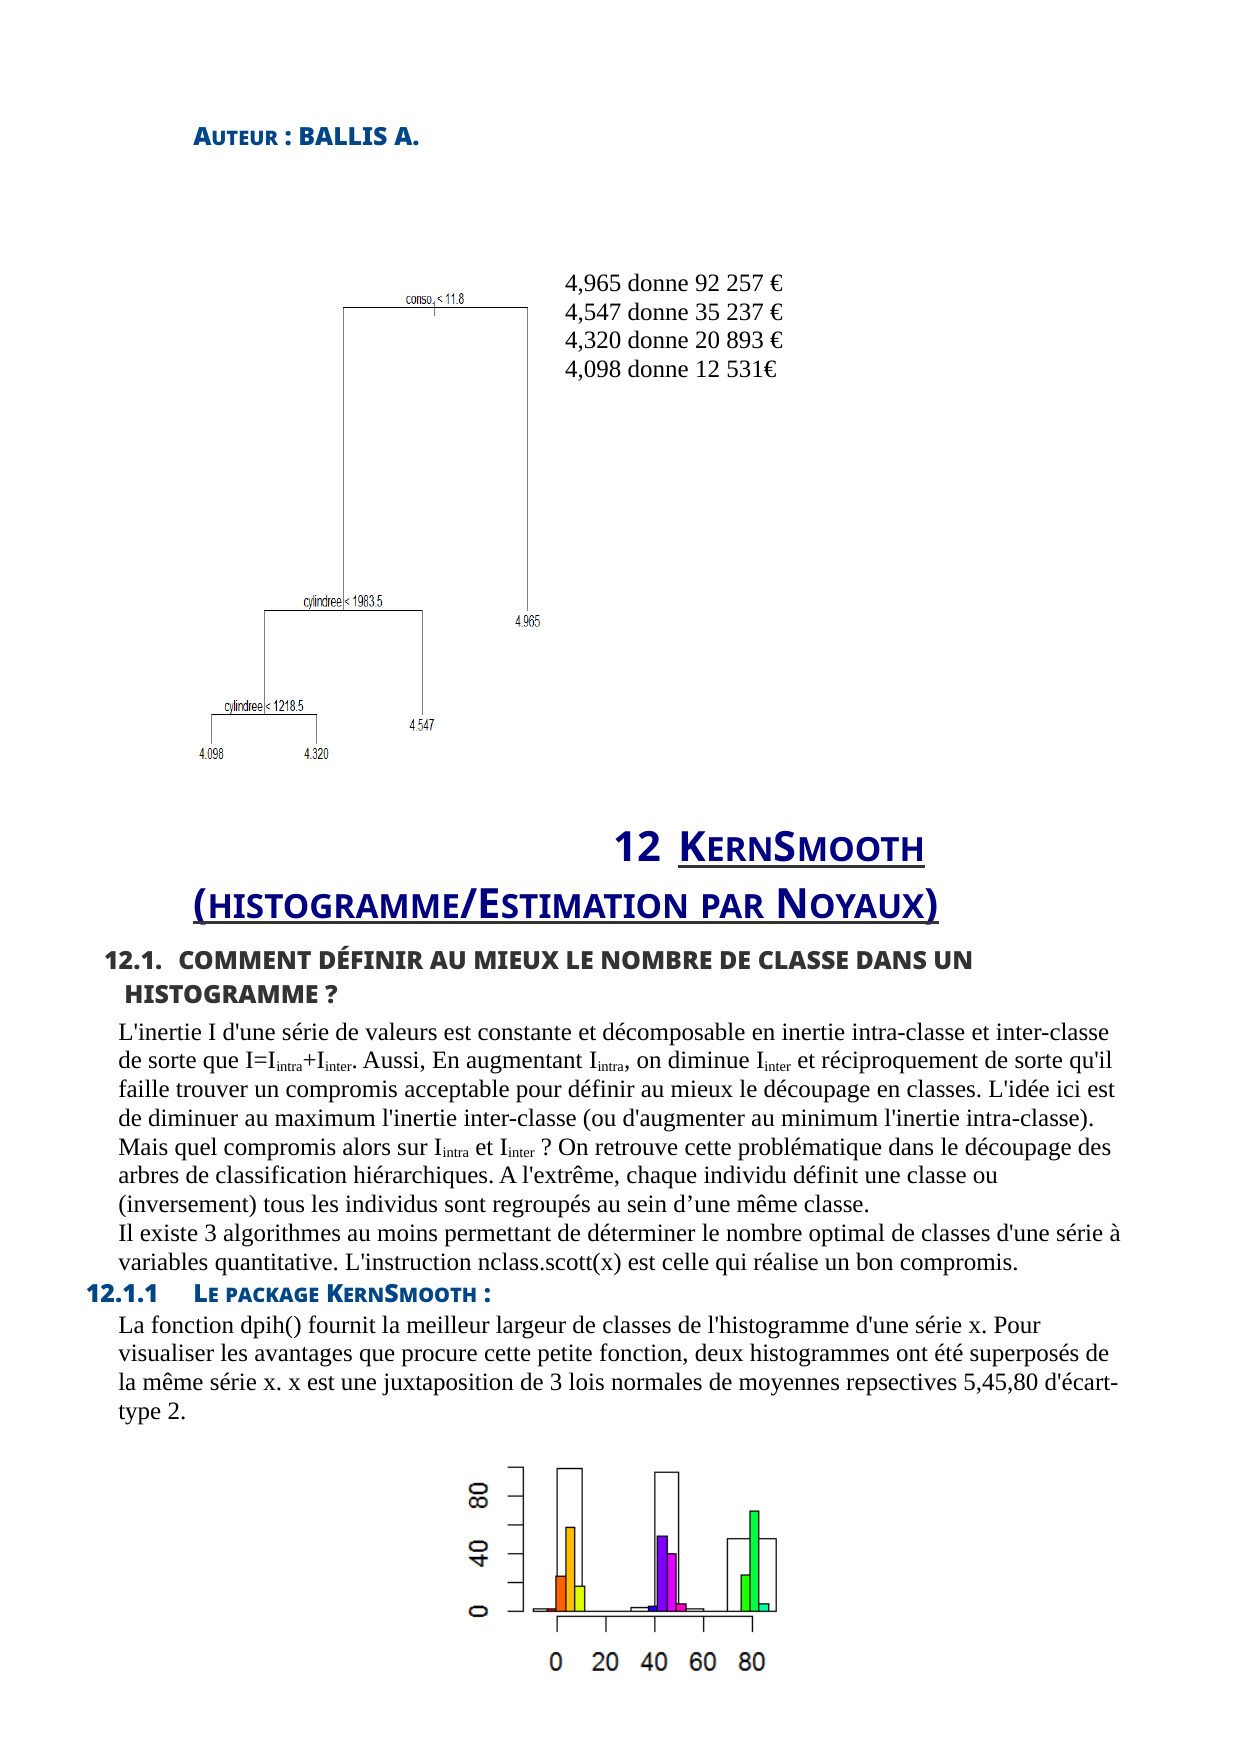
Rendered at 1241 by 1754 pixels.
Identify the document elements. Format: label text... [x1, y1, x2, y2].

subtitle KernSmooth (histogramme/Estimation par Noyaux) [156, 817, 1123, 930]
text 4,320 donne 20 893 € [565, 325, 1123, 354]
text 4,965 donne 92 257 € [565, 268, 1123, 297]
text [118, 354, 150, 383]
text [118, 325, 150, 354]
subtitle Comment définir au mieux le nombre de classe dans un histogramme ? [104, 943, 1123, 1011]
text La fonction dpih() fournit la meilleur largeur de classes de l'histogramme d'une série x. Pour visualiser les avantages que procure cette petite fonction, deux histogrammes ont été superposés de la même série x. x est une juxtaposition de 3 lois normales de moyennes repsectives 5,45,80 d'écart-type 2. [118, 1310, 1123, 1425]
text Mais quel compromis alors sur Iintra et Iinter ? On retrouve cette problématique dans le découpage des arbres de classification hiérarchiques. A l'extrême, chaque individu définit une classe ou (inversement) tous les individus sont regroupés au sein d’une même classe. [118, 1132, 1123, 1218]
picture [459, 1453, 782, 1681]
text [118, 297, 150, 325]
text [118, 268, 150, 297]
text Il existe 3 algorithmes au moins permettant de déterminer le nombre optimal de classes d'une série à variables quantitative. L'instruction nclass.scott(x) est celle qui réalise un bon compromis. [118, 1218, 1123, 1276]
text L'inertie I d'une série de valeurs est constante et décomposable en inertie intra-classe et inter-classe de sorte que I=Iintra+Iinter. Aussi, En augmentant Iintra, on diminue Iinter et réciproquement de sorte qu'il faille trouver un compromis acceptable pour définir au mieux le découpage en classes. L'idée ici est de diminuer au maximum l'inertie inter-classe (ou d'augmenter au minimum l'inertie intra-classe). [118, 1017, 1123, 1132]
text 4,547 donne 35 237 € [565, 297, 1123, 325]
text 4,098 donne 12 531€ [565, 354, 1123, 383]
picture [150, 214, 565, 854]
subtitle Le package KernSmooth : [79, 1276, 1117, 1310]
